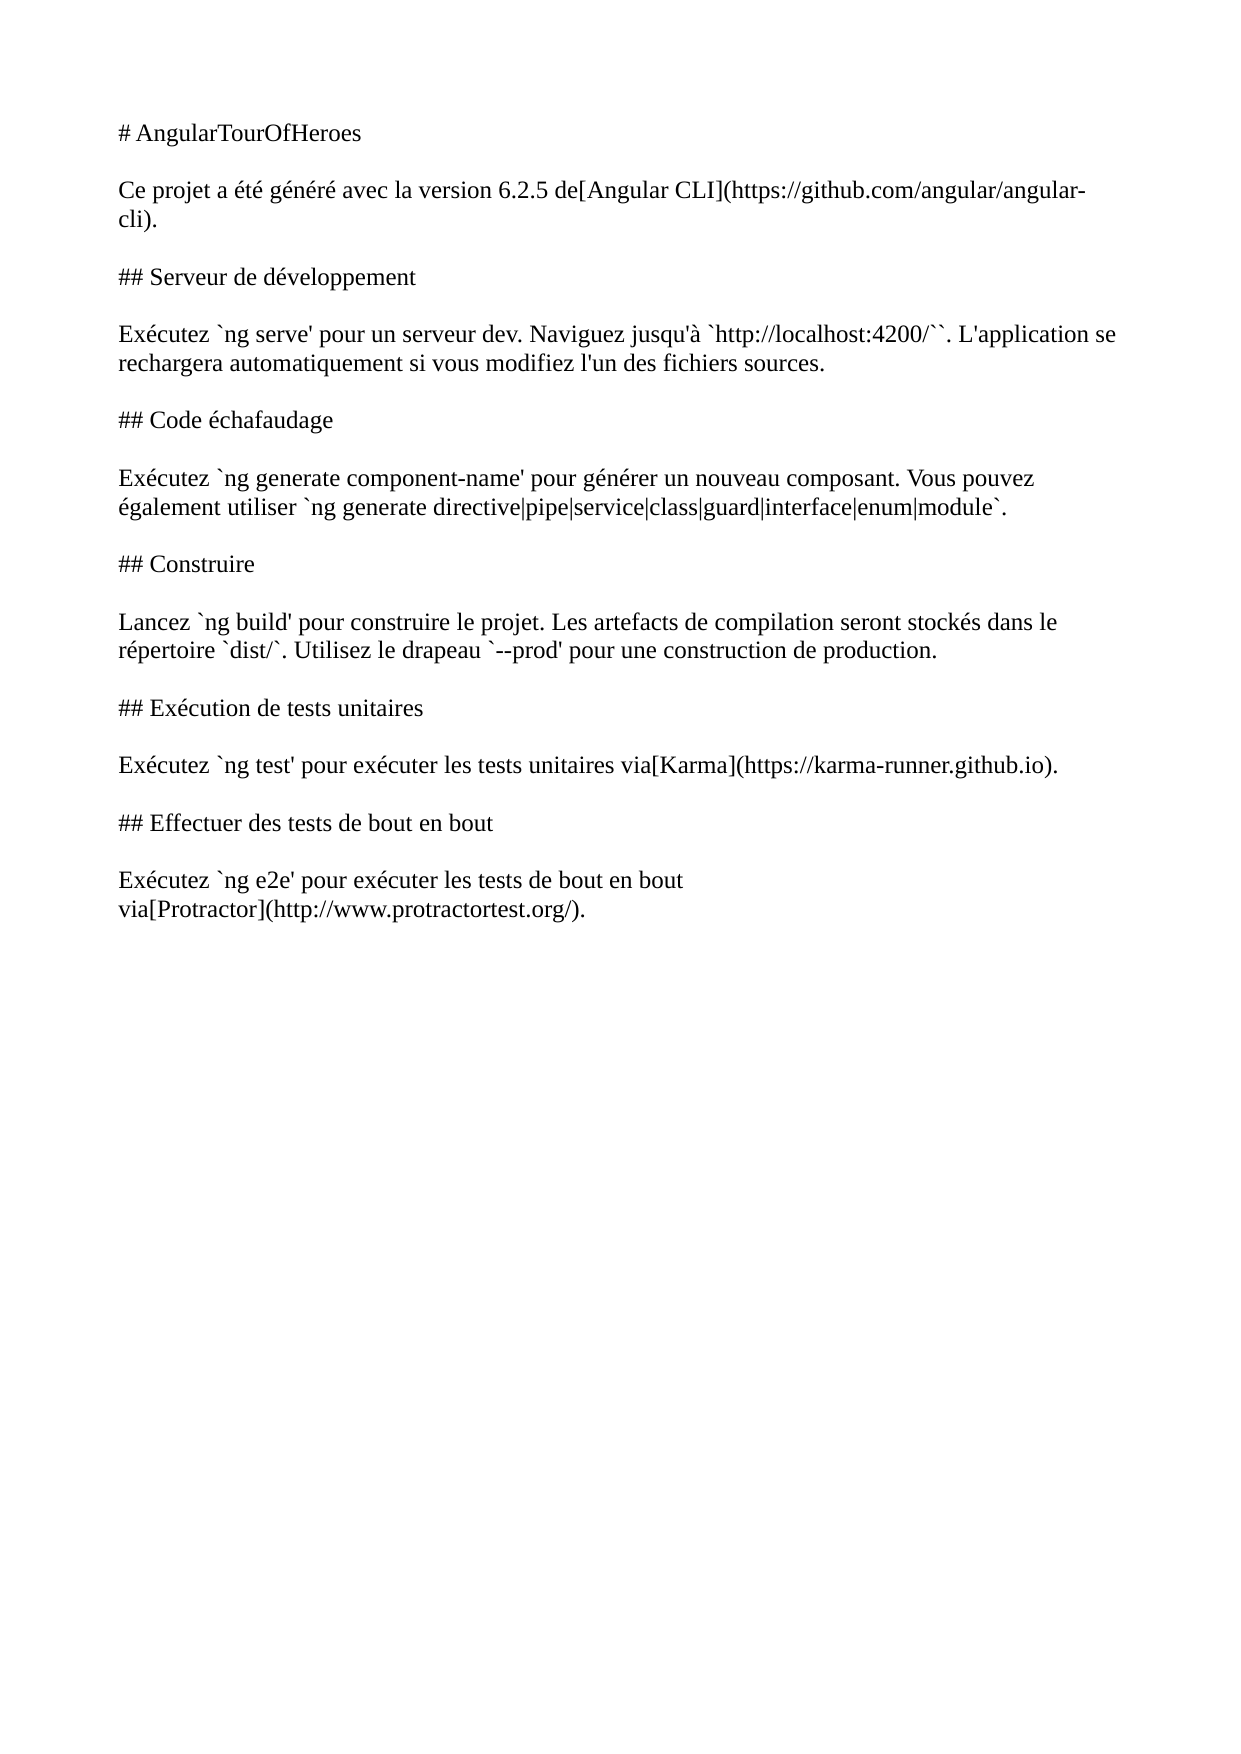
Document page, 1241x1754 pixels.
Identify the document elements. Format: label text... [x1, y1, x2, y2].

text Exécutez `ng serve' pour un serveur dev. Naviguez jusqu'à `http://localhost:4200/``. L'application se rechargera automatiquement si vous modifiez l'un des fichiers sources. [118, 319, 1122, 377]
text ## Serveur de développement [118, 262, 1122, 291]
text ## Exécution de tests unitaires [118, 693, 1122, 722]
text Exécutez `ng test' pour exécuter les tests unitaires via[Karma](https://karma-runner.github.io). [118, 751, 1122, 779]
text # AngularTourOfHeroes [118, 118, 1122, 147]
text Lancez `ng build' pour construire le projet. Les artefacts de compilation seront stockés dans le répertoire `dist/`. Utilisez le drapeau `--prod' pour une construction de production. [118, 607, 1122, 664]
text Ce projet a été généré avec la version 6.2.5 de[Angular CLI](https://github.com/angular/angular-cli). [118, 176, 1122, 233]
text ## Code échafaudage [118, 406, 1122, 434]
text Exécutez `ng generate component-name' pour générer un nouveau composant. Vous pouvez également utiliser `ng generate directive|pipe|service|class|guard|interface|enum|module`. [118, 463, 1122, 521]
text ## Construire [118, 549, 1122, 578]
text Exécutez `ng e2e' pour exécuter les tests de bout en bout via[Protractor](http://www.protractortest.org/). [118, 866, 1122, 923]
text ## Effectuer des tests de bout en bout [118, 808, 1122, 837]
